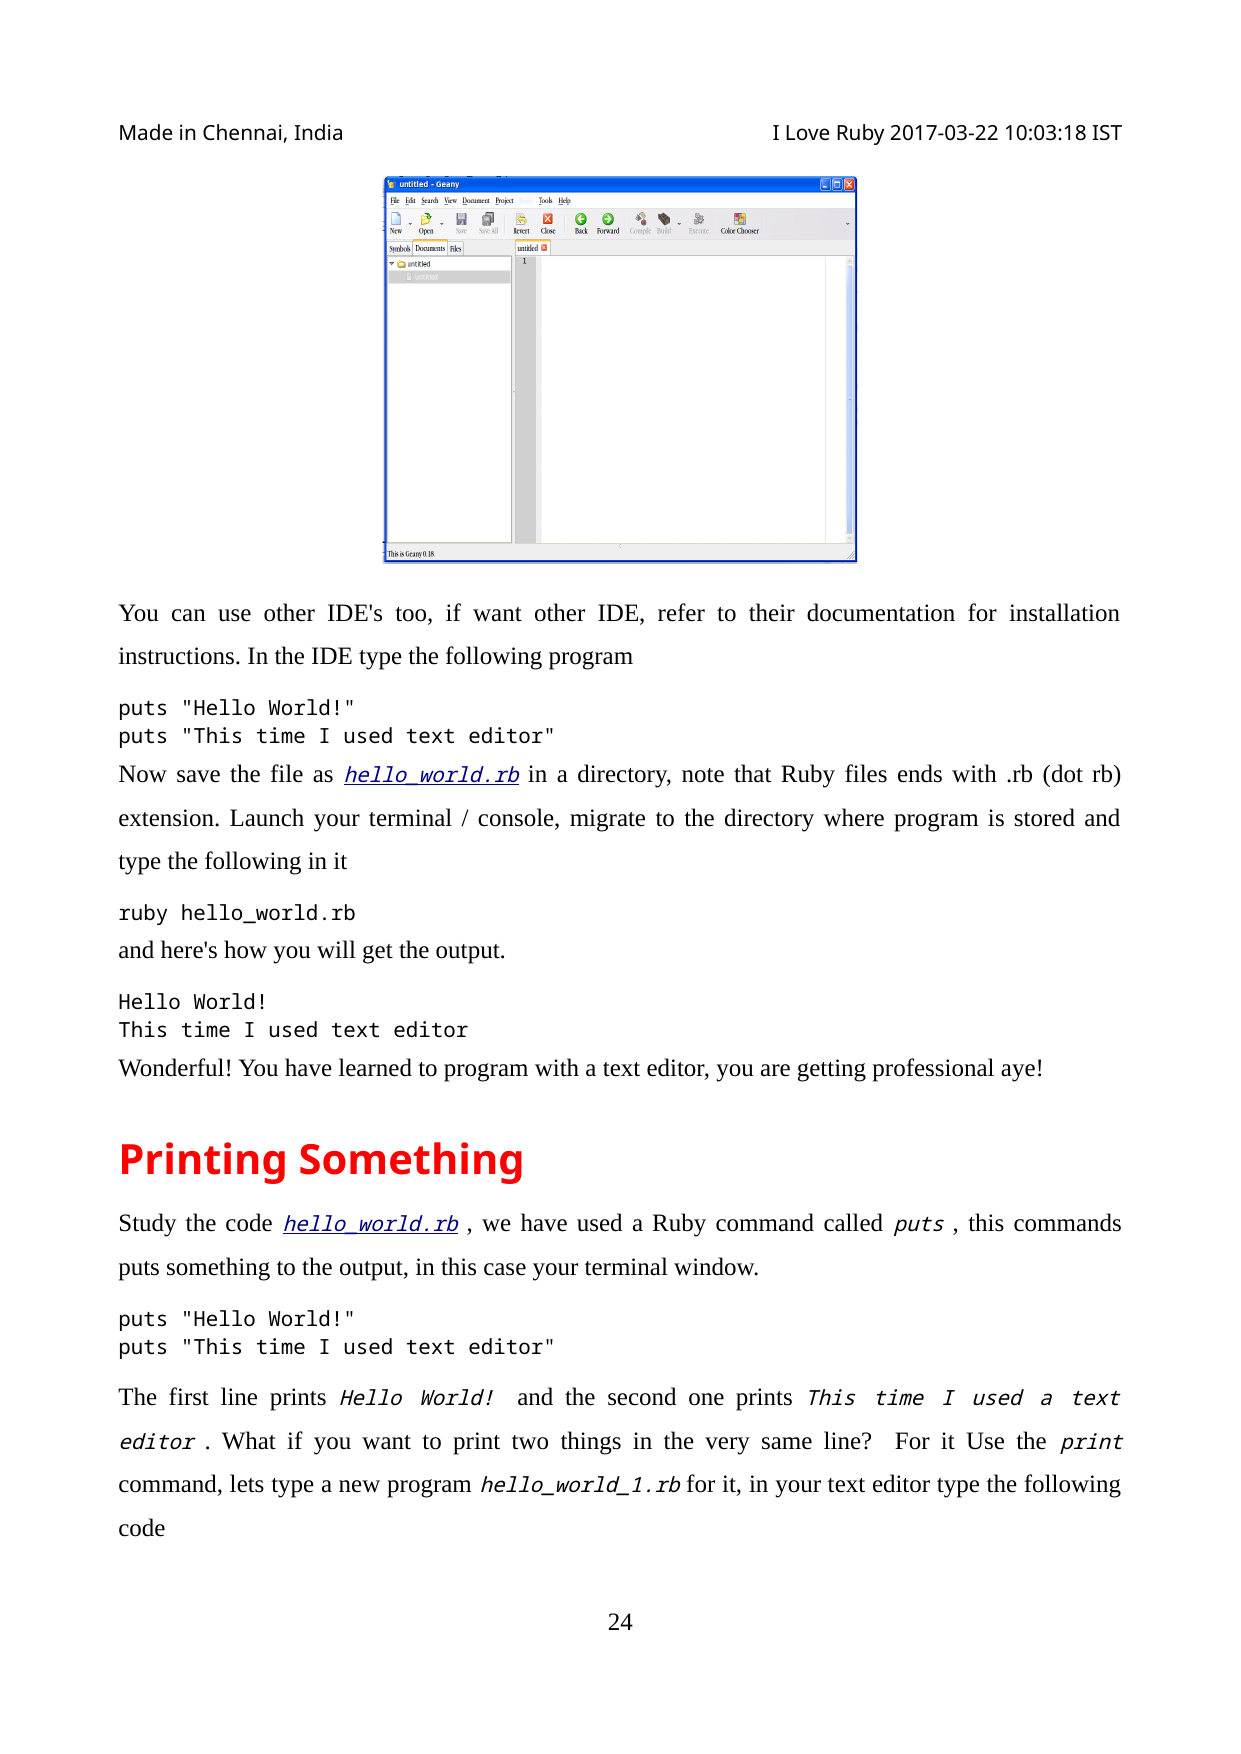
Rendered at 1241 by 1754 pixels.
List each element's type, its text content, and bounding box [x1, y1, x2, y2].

text Hello World! [118, 987, 1122, 1015]
text This time I used text editor [118, 1015, 1122, 1044]
text ruby hello_world.rb [118, 898, 1122, 926]
text and here's how you will get the output. [118, 935, 1122, 964]
text puts "Hello World!" [118, 693, 1122, 721]
text You can use other IDE's too, if want other IDE, refer to their documentation for installation instructions. In the IDE type the following program [118, 598, 1122, 670]
text puts "This time I used text editor" [118, 1332, 1122, 1361]
text puts "This time I used text editor" [118, 721, 1122, 750]
text Now save the file as hello_world.rb in a directory, note that Ruby files ends with .rb (dot rb) extension. Launch your terminal / console, migrate to the directory where program is stored and type the following in it [118, 759, 1122, 874]
text puts "Hello World!" [118, 1304, 1122, 1332]
subtitle Printing Something [118, 1130, 1122, 1186]
text Study the code hello_world.rb , we have used a Ruby command called puts , this commands puts something to the output, in this case your terminal window. [118, 1208, 1122, 1280]
picture [382, 176, 858, 564]
text The first line prints Hello World! and the second one prints This time I used a text editor . What if you want to print two things in the very same line? For it Use the print command, lets type a new program hello_world_1.rb for it, in your text editor type the following code [118, 1382, 1122, 1542]
text Wonderful! You have learned to program with a text editor, you are getting professional aye! [118, 1053, 1122, 1081]
